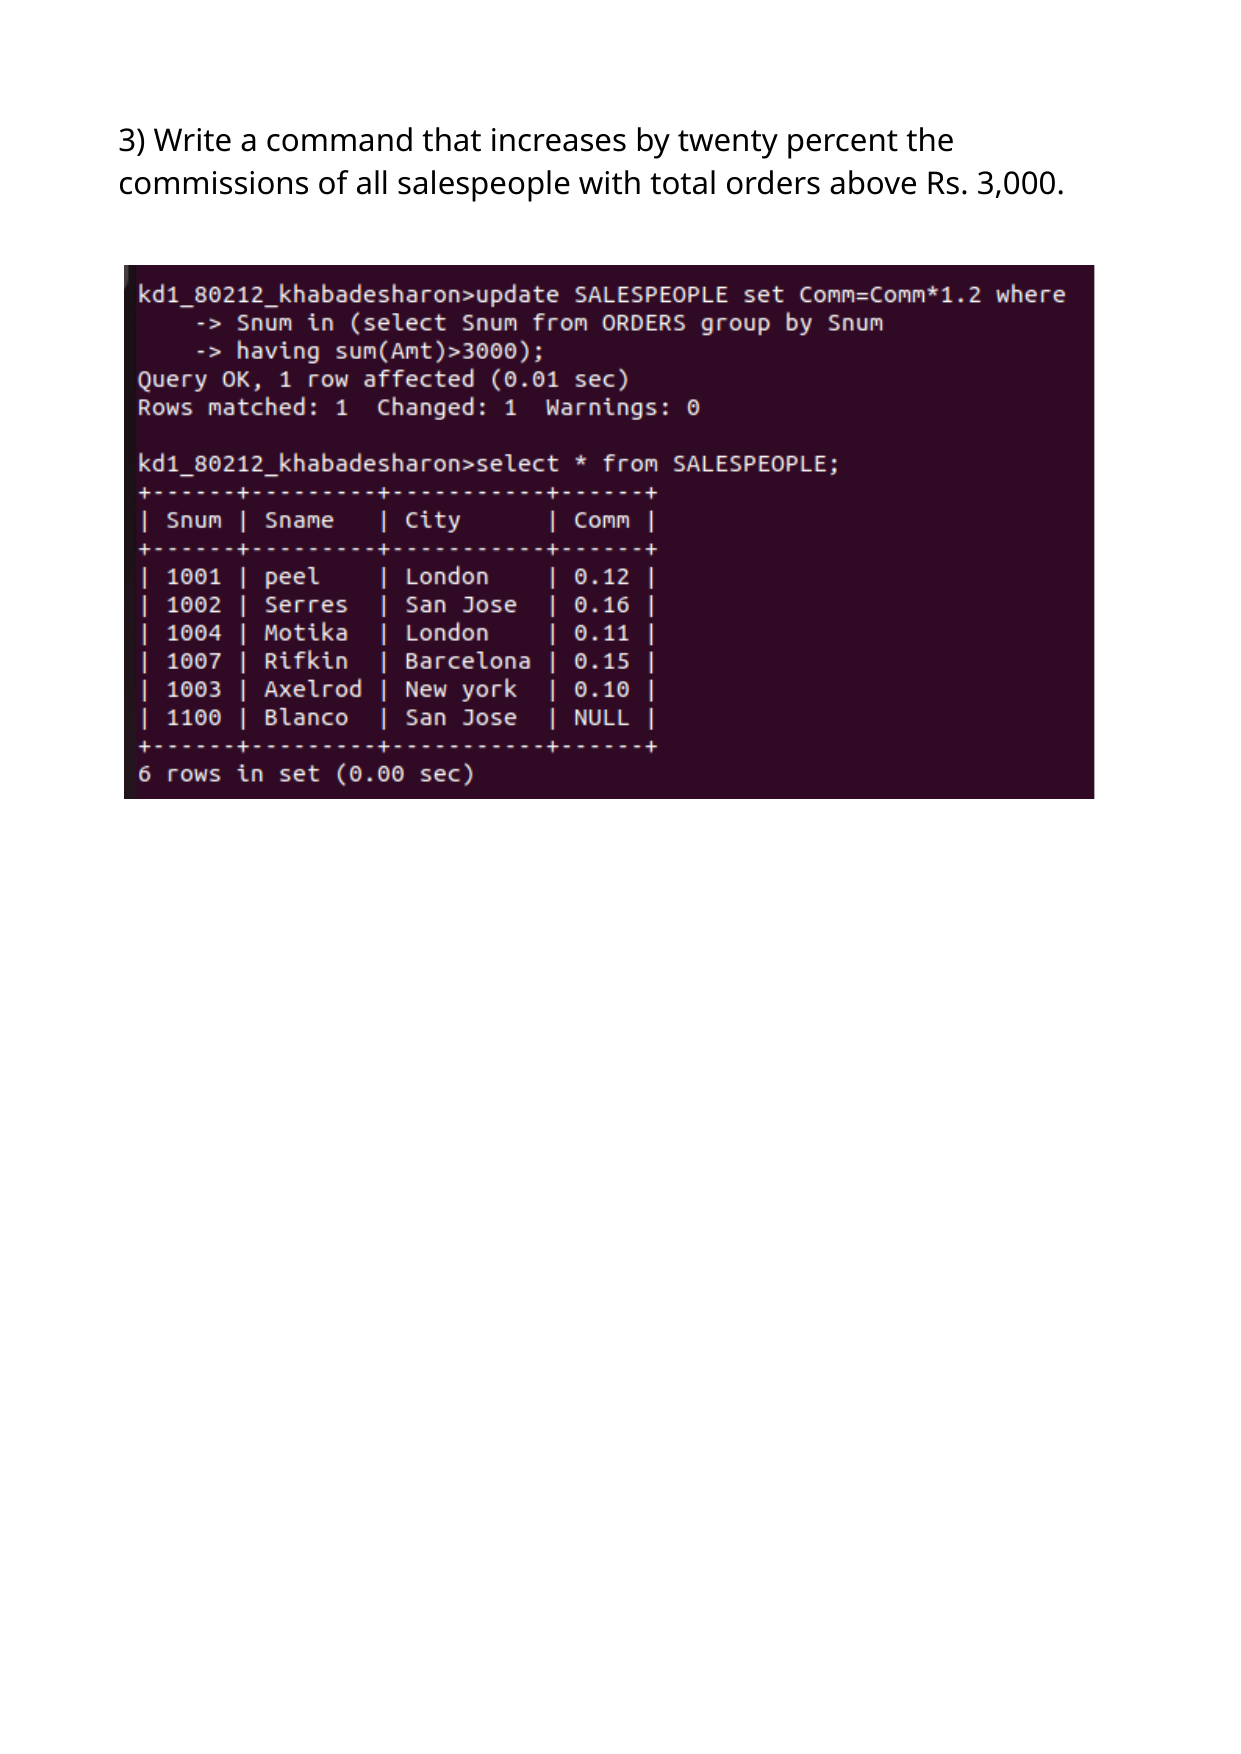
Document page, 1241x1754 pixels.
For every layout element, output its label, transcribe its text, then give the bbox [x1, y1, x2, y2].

picture [124, 265, 1095, 799]
text 3) Write a command that increases by twenty percent the commissions of all salespeople with total orders above Rs. 3,000. [118, 118, 1122, 203]
